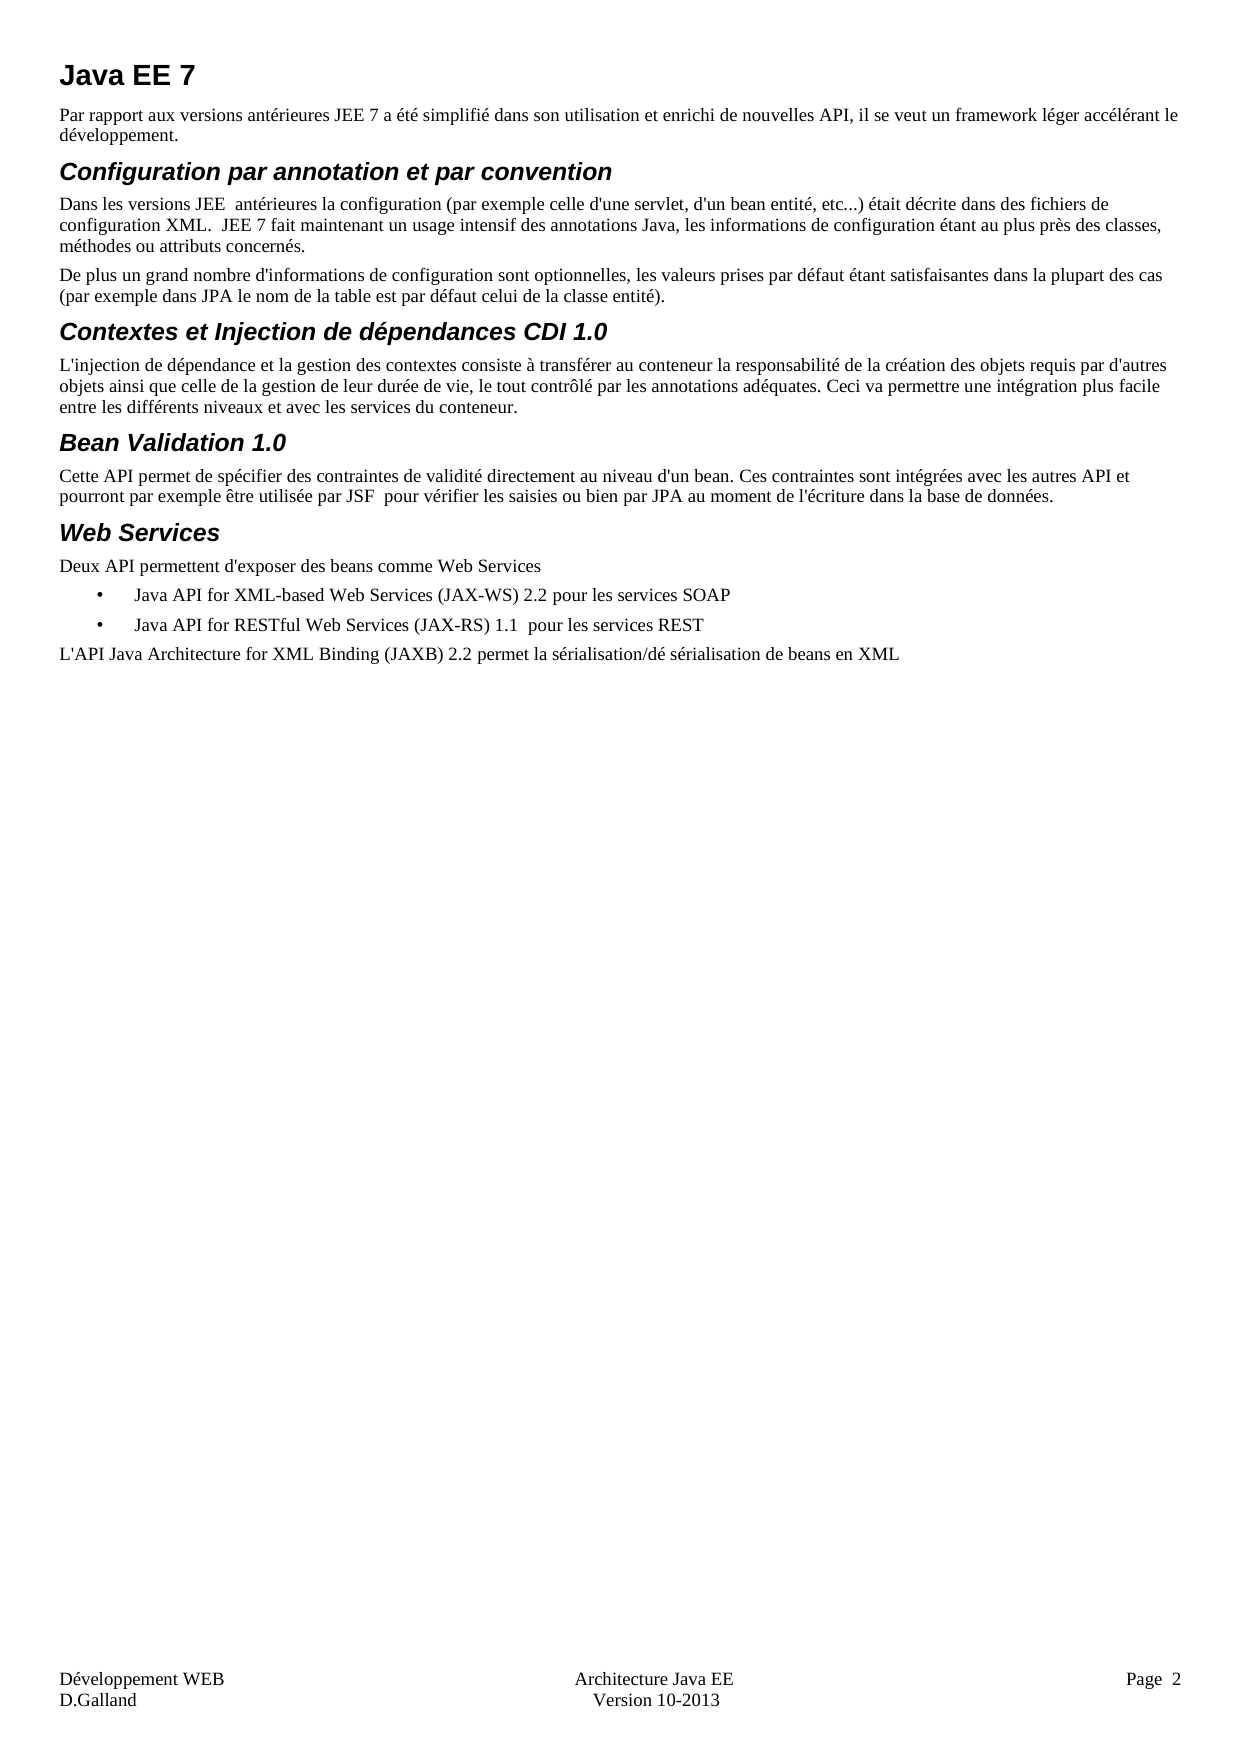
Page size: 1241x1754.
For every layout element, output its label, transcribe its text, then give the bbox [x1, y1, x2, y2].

text De plus un grand nombre d'informations de configuration sont optionnelles, les valeurs prises par défaut étant satisfaisantes dans la plupart des cas (par exemple dans JPA le nom de la table est par défaut celui de la classe entité). [59, 265, 1181, 307]
list Java API for RESTful Web Services (JAX-RS) 1.1 pour les services REST [97, 614, 1181, 635]
subtitle Bean Validation 1.0 [59, 429, 1181, 457]
text Dans les versions JEE antérieures la configuration (par exemple celle d'une servlet, d'un bean entité, etc...) était décrite dans des fichiers de configuration XML. JEE 7 fait maintenant un usage intensif des annotations Java, les informations de configuration étant au plus près des classes, méthodes ou attributs concernés. [59, 194, 1181, 256]
subtitle Configuration par annotation et par convention [59, 157, 1181, 185]
text Cette API permet de spécifier des contraintes de validité directement au niveau d'un bean. Ces contraintes sont intégrées avec les autres API et pourront par exemple être utilisée par JSF pour vérifier les saisies ou bien par JPA au moment de l'écriture dans la base de données. [59, 465, 1181, 507]
text Deux API permettent d'exposer des beans comme Web Services [59, 555, 1181, 576]
text L'injection de dépendance et la gestion des contextes consiste à transférer au conteneur la responsabilité de la création des objets requis par d'autres objets ainsi que celle de la gestion de leur durée de vie, le tout contrôlé par les annotations adéquates. Ceci va permettre une intégration plus facile entre les différents niveaux et avec les services du conteneur. [59, 355, 1181, 417]
list Java API for XML-based Web Services (JAX-WS) 2.2 pour les services SOAP [97, 585, 1181, 606]
text L'API Java Architecture for XML Binding (JAXB) 2.2 permet la sérialisation/dé sérialisation de beans en XML [59, 644, 1181, 665]
subtitle Java EE 7 [59, 59, 1181, 92]
subtitle Contextes et Injection de dépendances CDI 1.0 [59, 318, 1181, 346]
text Par rapport aux versions antérieures JEE 7 a été simplifié dans son utilisation et enrichi de nouvelles API, il se veut un framework léger accélérant le développement. [59, 104, 1181, 146]
subtitle Web Services [59, 519, 1181, 546]
